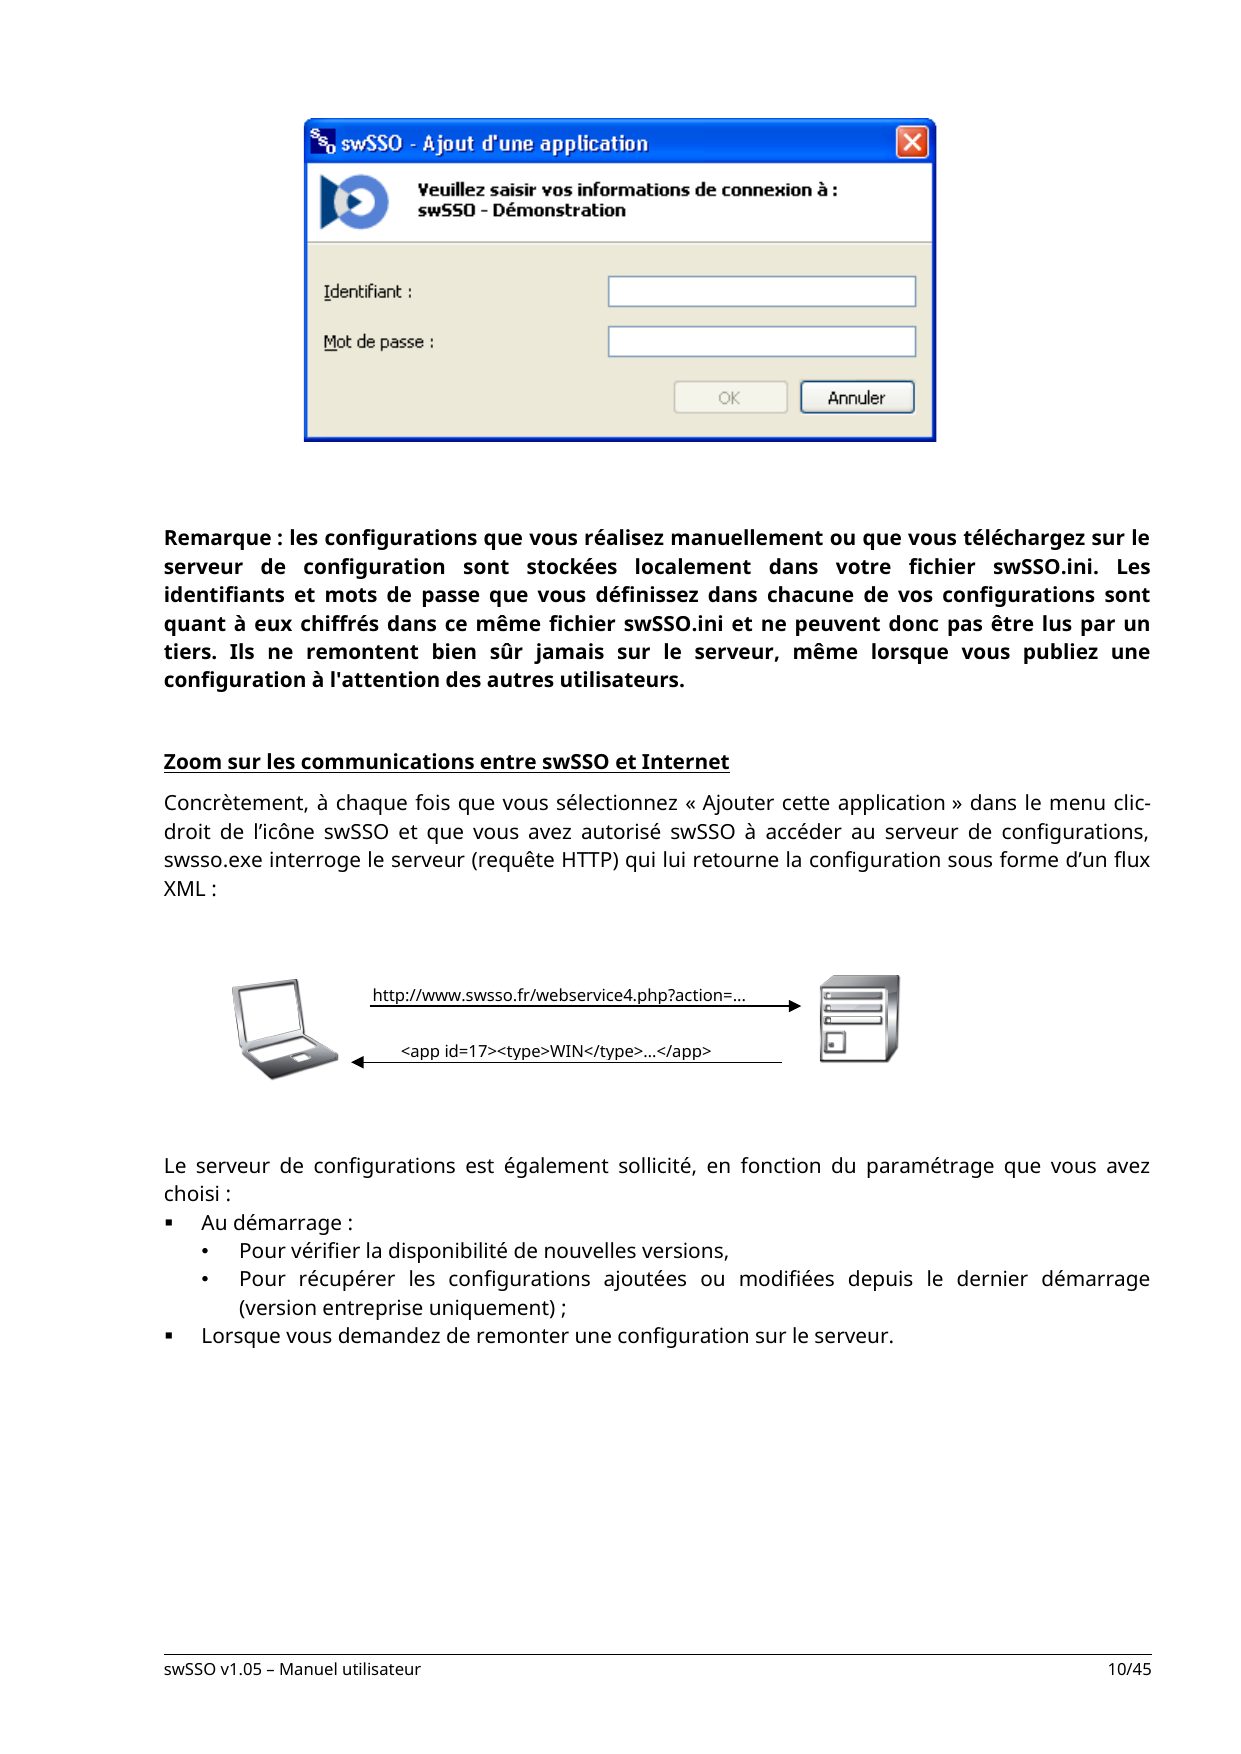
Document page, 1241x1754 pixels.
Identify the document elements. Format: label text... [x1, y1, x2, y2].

list Lorsque vous demandez de remonter une configuration sur le serveur. [164, 1321, 1152, 1350]
list Pour récupérer les configurations ajoutées ou modifiées depuis le dernier démarrage (version entreprise uniquement) ; [201, 1264, 1152, 1321]
list Au démarrage : [164, 1208, 1152, 1236]
picture [204, 946, 364, 1110]
picture [303, 118, 937, 442]
text http://www.swsso.fr/webservice4.php?action=... [372, 984, 789, 1003]
text Concrètement, à chaque fois que vous sélectionnez « Ajouter cette application » dans le menu clic-droit de l’icône swSSO et que vous avez autorisé swSSO à accéder au serveur de configurations, swsso.exe interroge le serveur (requête HTTP) qui lui retourne la configuration sous forme d’un flux XML : [164, 788, 1152, 902]
list Pour vérifier la disponibilité de nouvelles versions, [201, 1236, 1152, 1264]
text Remarque : les configurations que vous réalisez manuellement ou que vous téléchargez sur le serveur de configuration sont stockées localement dans votre fichier swSSO.ini. Les identifiants et mots de passe que vous définissez dans chacune de vos configurations sont quant à eux chiffrés dans ce même fichier swSSO.ini et ne peuvent donc pas être lus par un tiers. Ils ne remontent bien sûr jamais sur le serveur, même lorsque vous publiez une configuration à l'attention des autres utilisateurs. [164, 523, 1152, 694]
text Zoom sur les communications entre swSSO et Internet [164, 747, 1152, 776]
text <app id=17><type>WIN</type>…</app> [401, 1040, 766, 1059]
text Le serveur de configurations est également sollicité, en fonction du paramétrage que vous avez choisi : [164, 1151, 1152, 1208]
picture [779, 943, 939, 1093]
